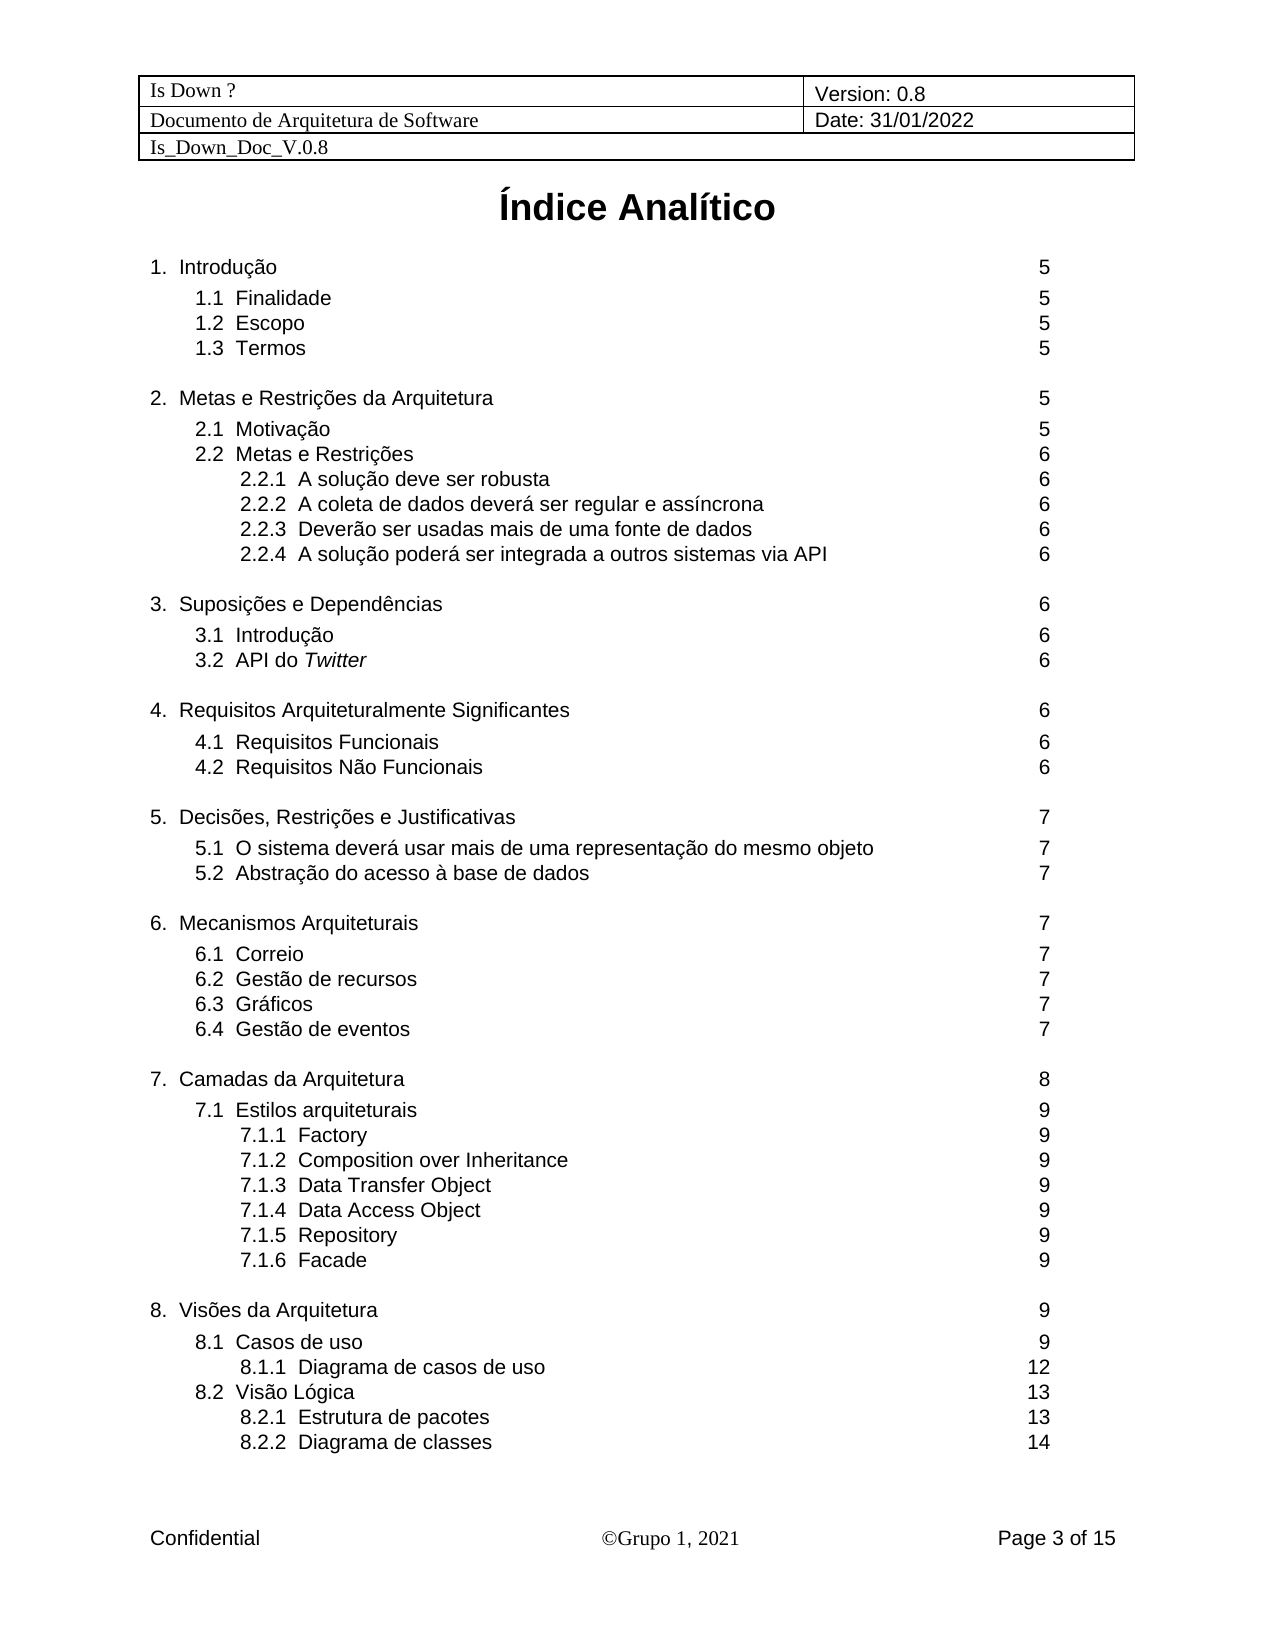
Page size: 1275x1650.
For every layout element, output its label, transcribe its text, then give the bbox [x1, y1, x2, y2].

subtitle Índice Analítico [150, 185, 1125, 228]
text 7.1.1 Factory 9 [240, 1122, 1125, 1147]
text 6. Mecanismos Arquiteturais 7 [150, 910, 1050, 935]
text 6.2 Gestão de recursos 7 [195, 966, 1050, 991]
text 7.1.6 Facade 9 [240, 1247, 1125, 1272]
text 2.1 Motivação 5 [195, 416, 1050, 441]
text 4.2 Requisitos Não Funcionais 6 [195, 753, 1050, 778]
text 8.1 Casos de uso 9 [195, 1328, 1050, 1353]
text 1.3 Termos 5 [195, 335, 1050, 360]
text 3. Suposições e Dependências 6 [150, 591, 1050, 616]
text 2.2.4 A solução poderá ser integrada a outros sistemas via API 6 [240, 541, 1125, 566]
text 4.1 Requisitos Funcionais 6 [195, 728, 1050, 753]
text 8.2.1 Estrutura de pacotes 13 [240, 1403, 1125, 1428]
text 5.2 Abstração do acesso à base de dados 7 [195, 860, 1050, 885]
text 1.2 Escopo 5 [195, 310, 1050, 335]
text 4. Requisitos Arquiteturalmente Significantes 6 [150, 697, 1050, 722]
text 8.2.2 Diagrama de classes 14 [240, 1428, 1125, 1453]
text 7.1.4 Data Access Object 9 [240, 1197, 1125, 1222]
text 1.1 Finalidade 5 [195, 285, 1050, 310]
text 7.1.2 Composition over Inheritance 9 [240, 1147, 1125, 1172]
text 7.1 Estilos arquiteturais 9 [195, 1097, 1050, 1122]
text 2.2 Metas e Restrições 6 [195, 441, 1050, 466]
text 8.2 Visão Lógica 13 [195, 1378, 1050, 1403]
text 5. Decisões, Restrições e Justificativas 7 [150, 803, 1050, 828]
text 2.2.2 A coleta de dados deverá ser regular e assíncrona 6 [240, 491, 1125, 516]
text 5.1 O sistema deverá usar mais de uma representação do mesmo objeto 7 [195, 835, 1050, 860]
text 3.2 API do Twitter 6 [195, 647, 1050, 672]
text 2. Metas e Restrições da Arquitetura 5 [150, 385, 1050, 410]
text 7.1.5 Repository 9 [240, 1222, 1125, 1247]
text 1. Introdução 5 [150, 253, 1050, 278]
text 2.2.1 A solução deve ser robusta 6 [240, 466, 1125, 491]
text 2.2.3 Deverão ser usadas mais de uma fonte de dados 6 [240, 516, 1125, 541]
text 3.1 Introdução 6 [195, 622, 1050, 647]
text 6.4 Gestão de eventos 7 [195, 1016, 1050, 1041]
text 6.1 Correio 7 [195, 941, 1050, 966]
text 7.1.3 Data Transfer Object 9 [240, 1172, 1125, 1197]
text 8. Visões da Arquitetura 9 [150, 1297, 1050, 1322]
text 8.1.1 Diagrama de casos de uso 12 [240, 1353, 1125, 1378]
text 7. Camadas da Arquitetura 8 [150, 1066, 1050, 1091]
text 6.3 Gráficos 7 [195, 991, 1050, 1016]
